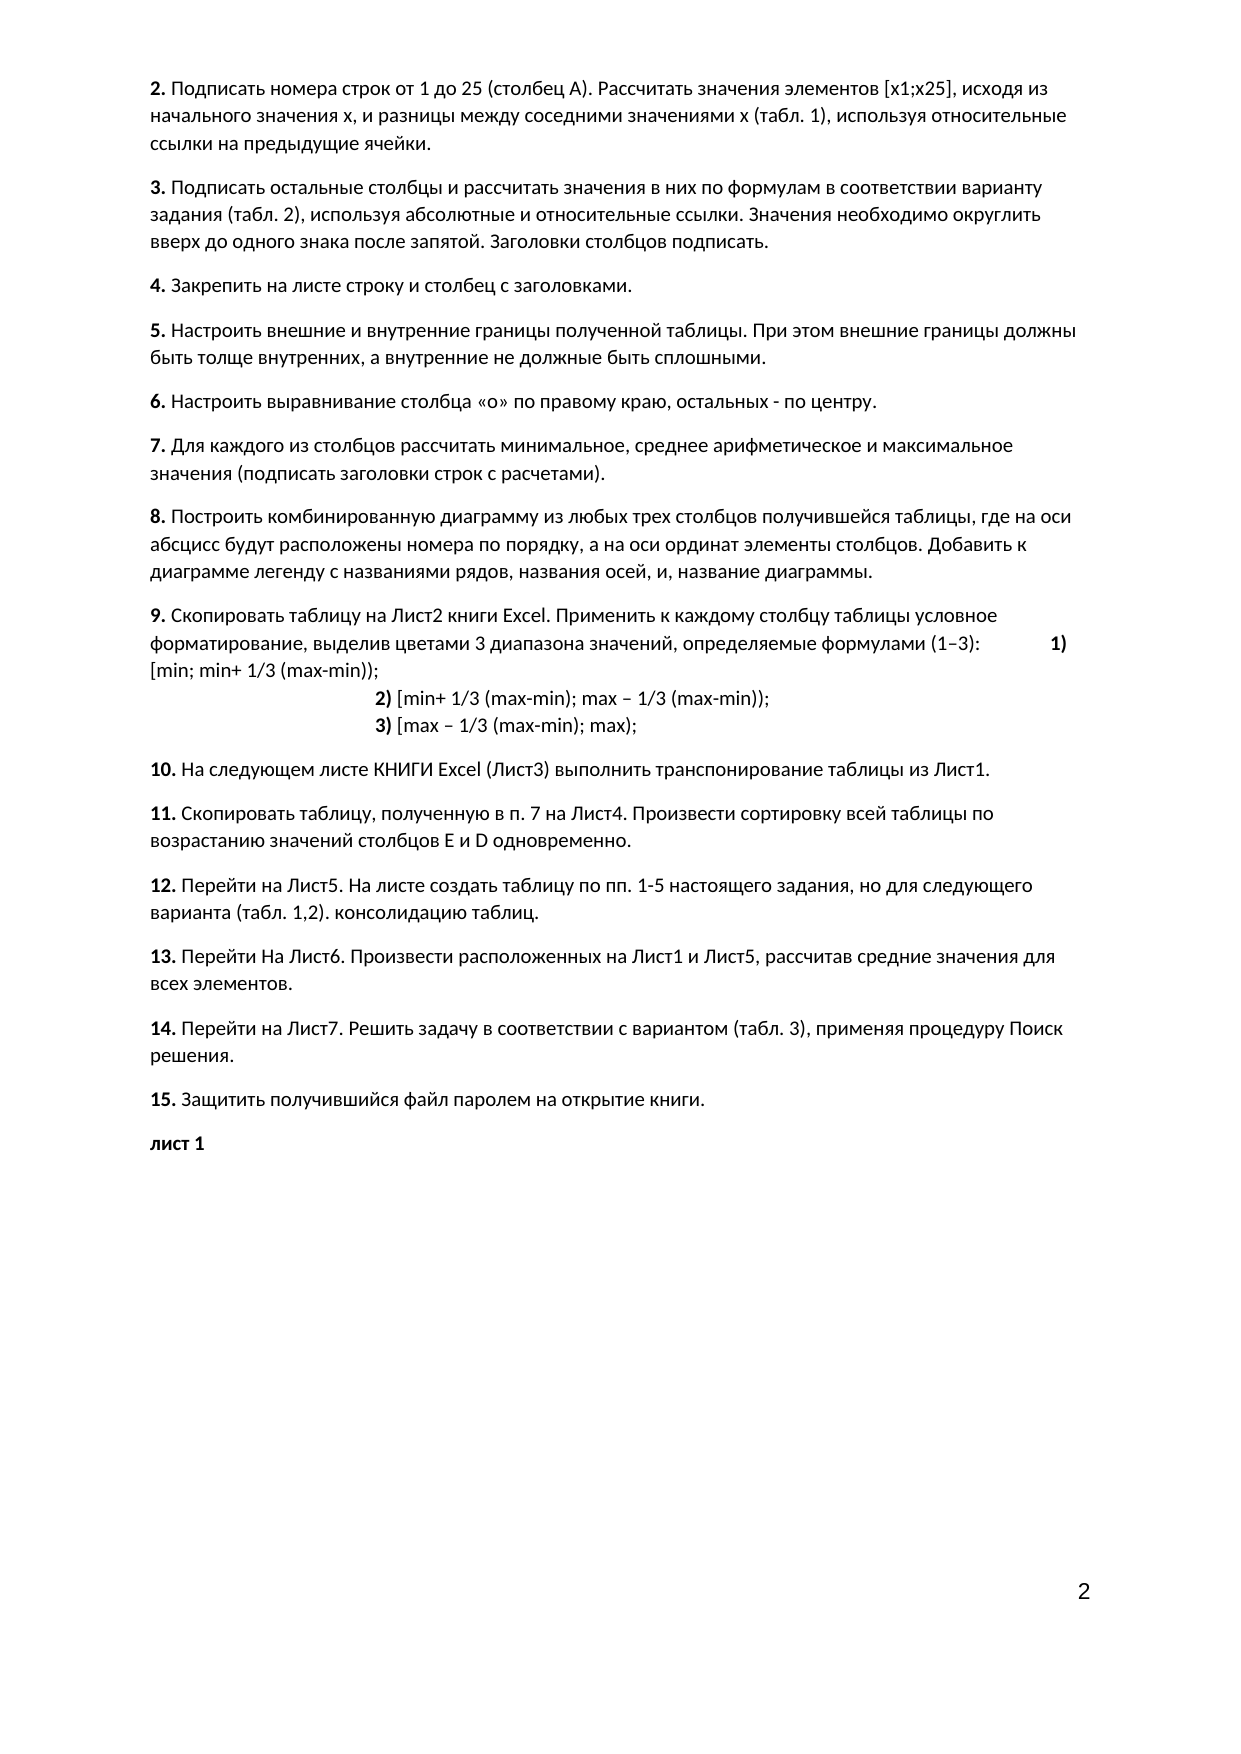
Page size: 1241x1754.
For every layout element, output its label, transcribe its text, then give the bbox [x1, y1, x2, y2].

text 9. Скопировать таблицу на Лист2 книги Excel. Применить к каждому столбцу таблицы условное форматирование, выделив цветами 3 диапазона значений, определяемые формулами (1–3): 1) [min; min+ 1/3 (max-min)); 2) [min+ 1/3 (max-min); max – 1/3 (max-min)); 3) [max – 1/3 (max-min); max); [150, 603, 1090, 738]
text 4. Закрепить на листе строку и столбец с заголовками. [150, 273, 1090, 298]
text 5. Настроить внешние и внутренние границы полученной таблицы. При этом внешние границы должны быть толще внутренних, а внутренние не должные быть сплошными. [150, 317, 1090, 369]
text 8. Построить комбинированную диаграмму из любых трех столбцов получившейся таблицы, где на оси абсцисс будут расположены номера по﻿ порядку, а на оси ординат элементы столбцов. Добавить к диаграмме легенду с названиями рядов, названия осей, и, название диаграммы. [150, 504, 1090, 584]
text 3. Подписать остальные столбцы и рассчитать значения в них по формулам в соответствии варианту задания (табл. 2), используя абсолютные и относительные ссылки. Значения необходимо округлить вверх до одного знака после запятой. Заголовки столбцов подписать. [150, 174, 1090, 254]
text 15. Защитить получившийся файл паролем на открытие книги. [150, 1086, 1090, 1112]
text 2. Подписать номера строк от 1 до 25 (столбец А). Рассчитать значения элементов [x1;x25], исходя из начального значения х, и разницы между соседними значениями х (табл. 1), используя относительные ссылки на предыдущие ячейки. [150, 75, 1090, 155]
text 7. Для каждого из столбцов рассчитать минимальное, среднее арифметическое и максимальное значения (подписать заголовки строк с расчетами). [150, 432, 1090, 485]
text 10. Ha следующем листе КНИГИ Excel (Лист3) выполнить транспонирование таблицы из Лист1. [150, 756, 1090, 782]
text лист 1 [150, 1130, 1090, 1156]
text 14. Перейти на Лист7. Решить задачу в соответствии с вариантом (табл. 3), применяя процедуру Поиск решения. [150, 1015, 1090, 1067]
text 6. Настроить выравнивание столбца «о» по правому краю, остальных - по центру. [150, 388, 1090, 414]
text 13. Перейти На Лист6. Произвести расположенных на Лист1 и Лист5, рассчитав средние значения для всех элементов. [150, 943, 1090, 996]
text 12. Перейти на Лист5. На листе создать таблицу по пп. 1-5 настоящего задания, но для следующего варианта (табл. 1,2). консолидацию таблиц. [150, 872, 1090, 924]
text 11. Скопировать таблицу, полученную в п. 7 на Лист4. Произвести сортировку всей таблицы по возрастанию значений столбцов Е и D одновременно. [150, 800, 1090, 853]
